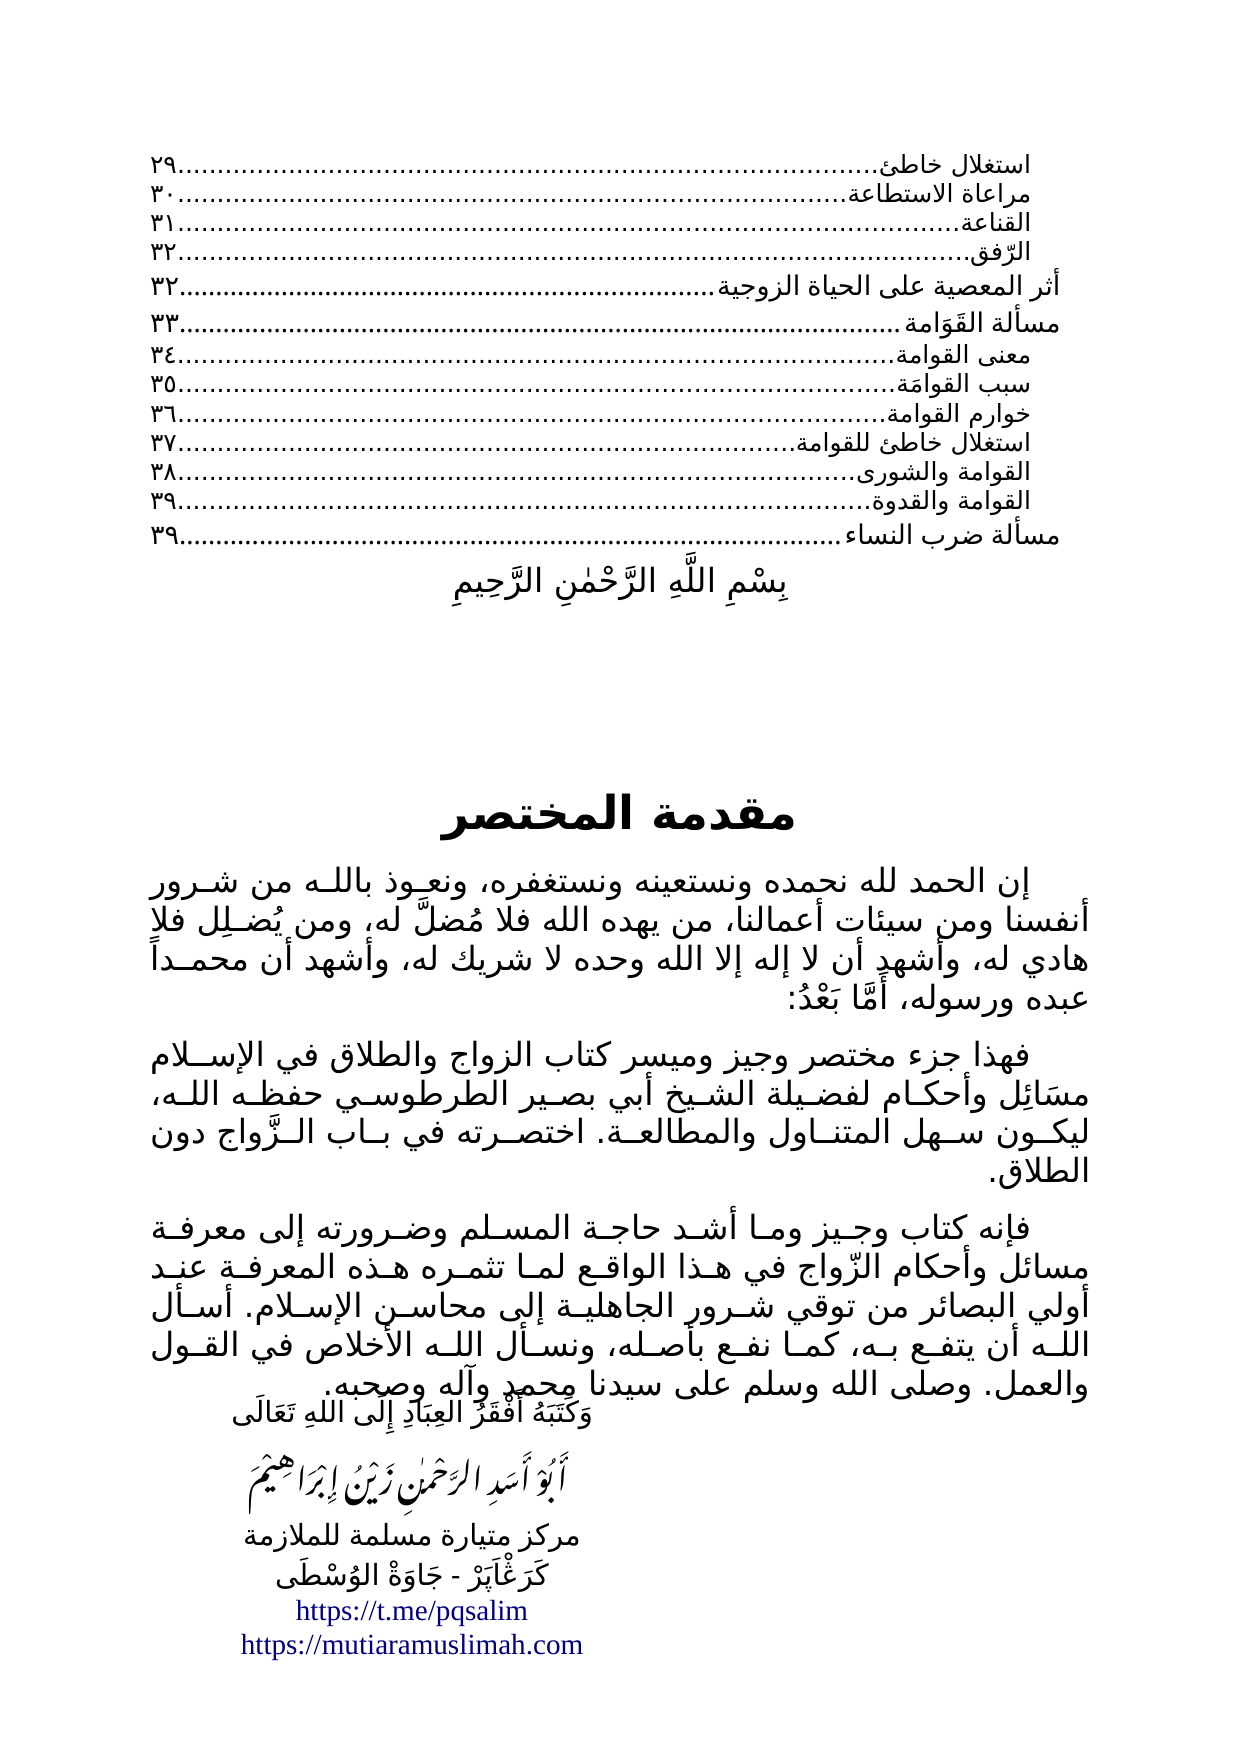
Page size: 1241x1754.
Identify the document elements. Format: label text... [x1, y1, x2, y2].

subtitle مقدمة المختصر [150, 786, 1090, 841]
text خوارم القوامة ٣٦ [150, 399, 1031, 428]
text بِسْمِ اللَّهِ الرَّحْمٰنِ الرَّحِيمِ [150, 561, 1090, 600]
text مراعاة الاستطاعة ٣٠ [150, 179, 1031, 208]
text أثر المعصية على الحياة الزوجية ٣٢ [150, 267, 1061, 303]
text معنى القوامة ٣٤ [150, 340, 1031, 369]
text القوامة والشورى ٣٨ [150, 457, 1031, 486]
text سبب القوامَة ٣٥ [150, 369, 1031, 399]
text مسألة القَوَامة ٣٣ [150, 303, 1061, 340]
text إن الحمد لله نحمده ونستعينه ونستغفره، ونعوذ بالله من شرور أنفسنا ومن سيئات أعمالنا، من يهده الله فلا مُضلَّ له، ومن يُضلِل فلا هادي له، وأشهد أن لا إله إلا الله وحده لا شريك له، وأشهد أن محمداً عبده ورسوله، أَمَّا بَعْدُ: [150, 862, 1090, 1017]
text مسألة ضرب النساء ٣٩ [150, 515, 1061, 552]
text القوامة والقدوة ٣٩ [150, 486, 1031, 515]
text فهذا جزء مختصر وجيز وميسر كتاب الزواج والطلاق في الإسلام مسَائِل وأحكام لفضيلة الشيخ أبي بصير الطرطوسي حفظه الله، ليكون سهل المتناول والمطالعة. اختصرته في باب الزَّواج دون الطلاق. [150, 1035, 1090, 1191]
text فإنه كتاب وجيز وما أشد حاجة المسلم وضرورته إلى معرفة مسائل وأحكام الزّواج في هذا الواقع لما تثمره هذه المعرفة عند أولي البصائر من توقي شرور الجاهلية إلى محاسن الإسلام. أسأل الله أن يتفع به، كما نفع بأصله، ونسأل الله الأخلاص في القول والعمل. وصلى الله وسلم على سيدنا محمد وآله وصحبه. [150, 1209, 1090, 1403]
text استغلال خاطئ ٢٩ [150, 150, 1031, 179]
text استغلال خاطئ للقوامة ٣٧ [150, 428, 1031, 457]
text الرّفق ٣٢ [150, 237, 1031, 267]
text القناعة ٣١ [150, 208, 1031, 237]
